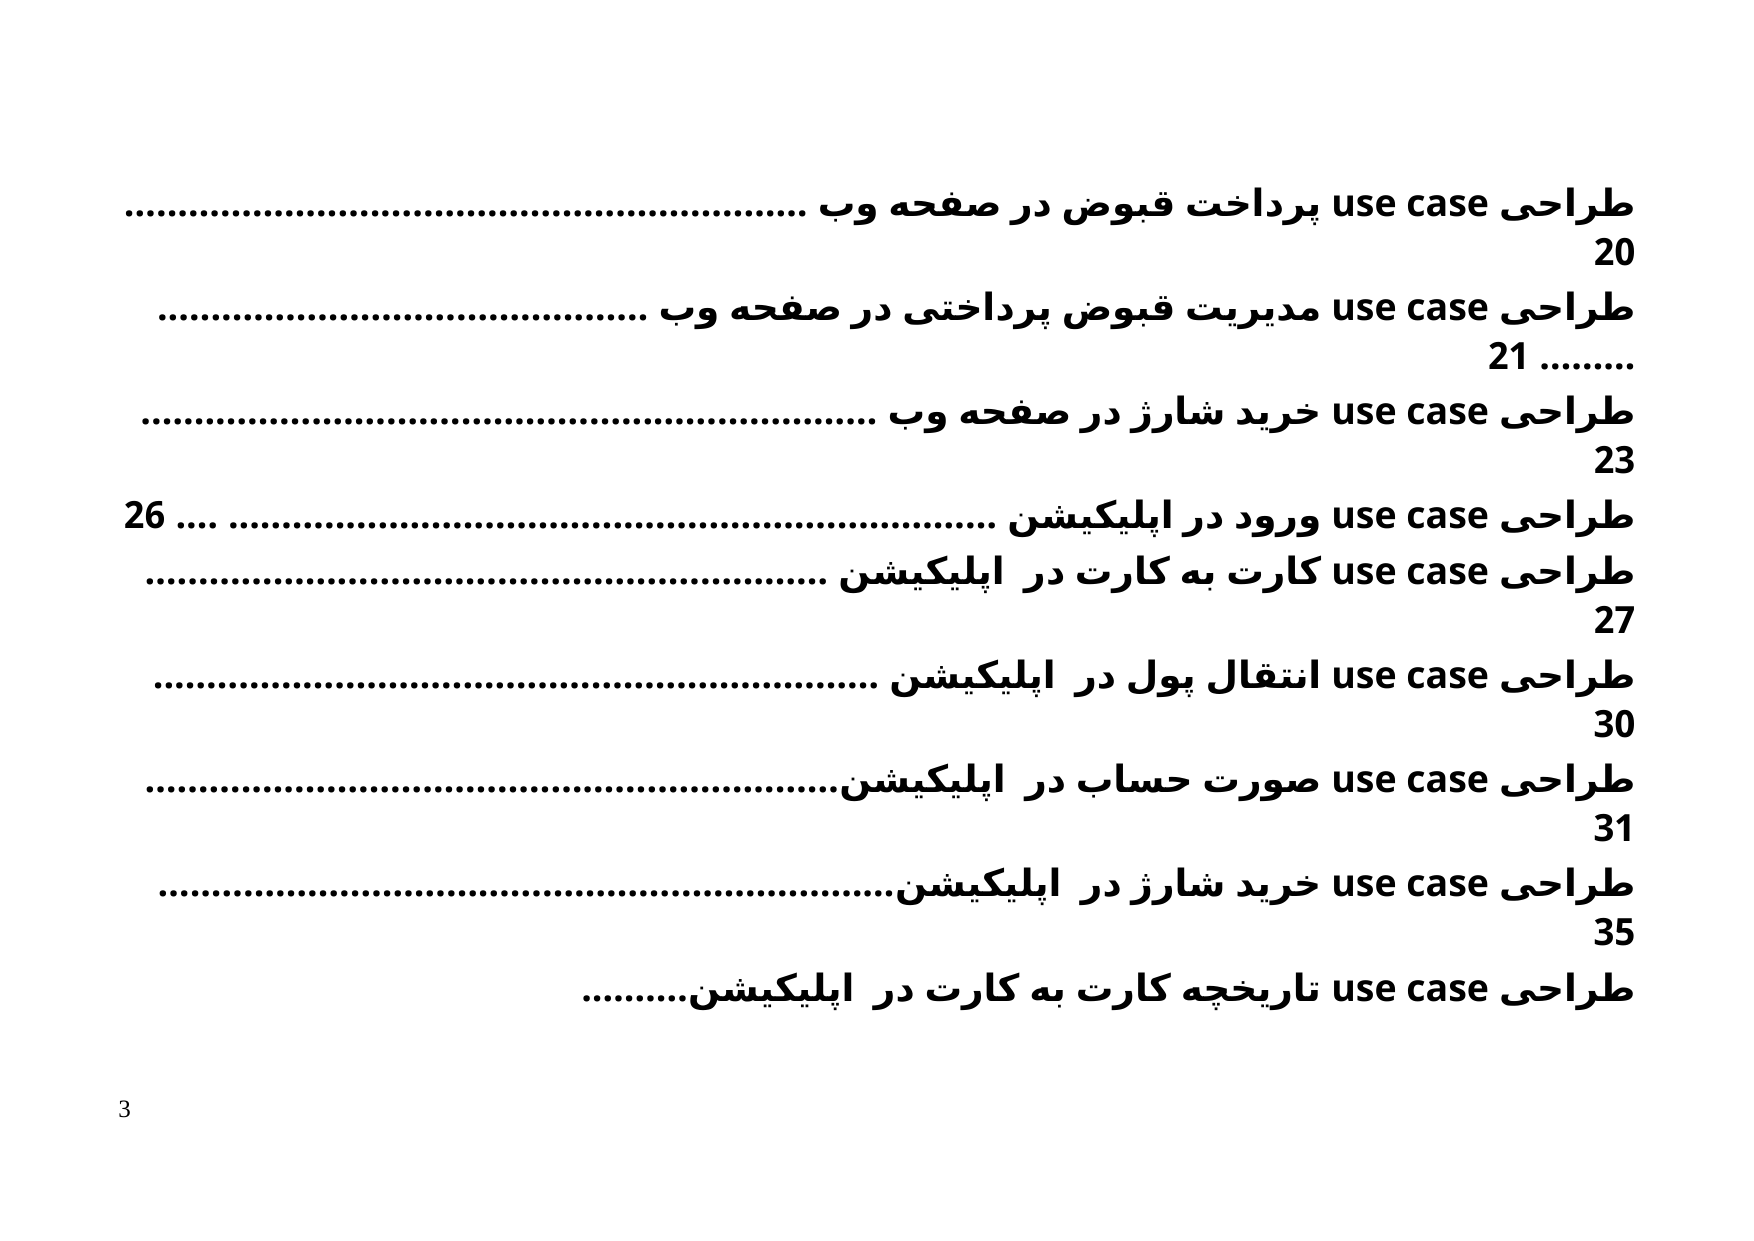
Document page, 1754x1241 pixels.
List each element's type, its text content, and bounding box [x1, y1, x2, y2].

text طراحی use case صورت حساب در اپلیکیشن…………………………………………….….……… 31 [118, 752, 1635, 857]
text طراحی use case خرید شارژ در صفحه وب …………………...……………….……….………...…. 23 [118, 385, 1635, 489]
text طراحی use case انتقال پول در اپلیکیشن ………………………………………………………….. 30 [118, 648, 1635, 752]
text طراحی use case خرید شارژ در اپلیکیشن…………………………………………….…………..… 35 [118, 857, 1635, 961]
text طراحی use case کارت به کارت در اپلیکیشن ………………….……………………………..….… 27 [118, 544, 1635, 648]
text طراحی use case مدیریت قبوض پرداختی در صفحه وب …………………………………..…..……… 21 [118, 281, 1635, 385]
text طراحی use case ورود در اپلیکیشن ……………………………...……………….……..……... …. 26 [118, 489, 1635, 544]
text طراحی use case پرداخت قبوض در صفحه وب ……………………………….….………………..… 20 [118, 176, 1635, 281]
text طراحی use case تاریخچه کارت به کارت در اپلیکیشن………. [118, 961, 1635, 1016]
